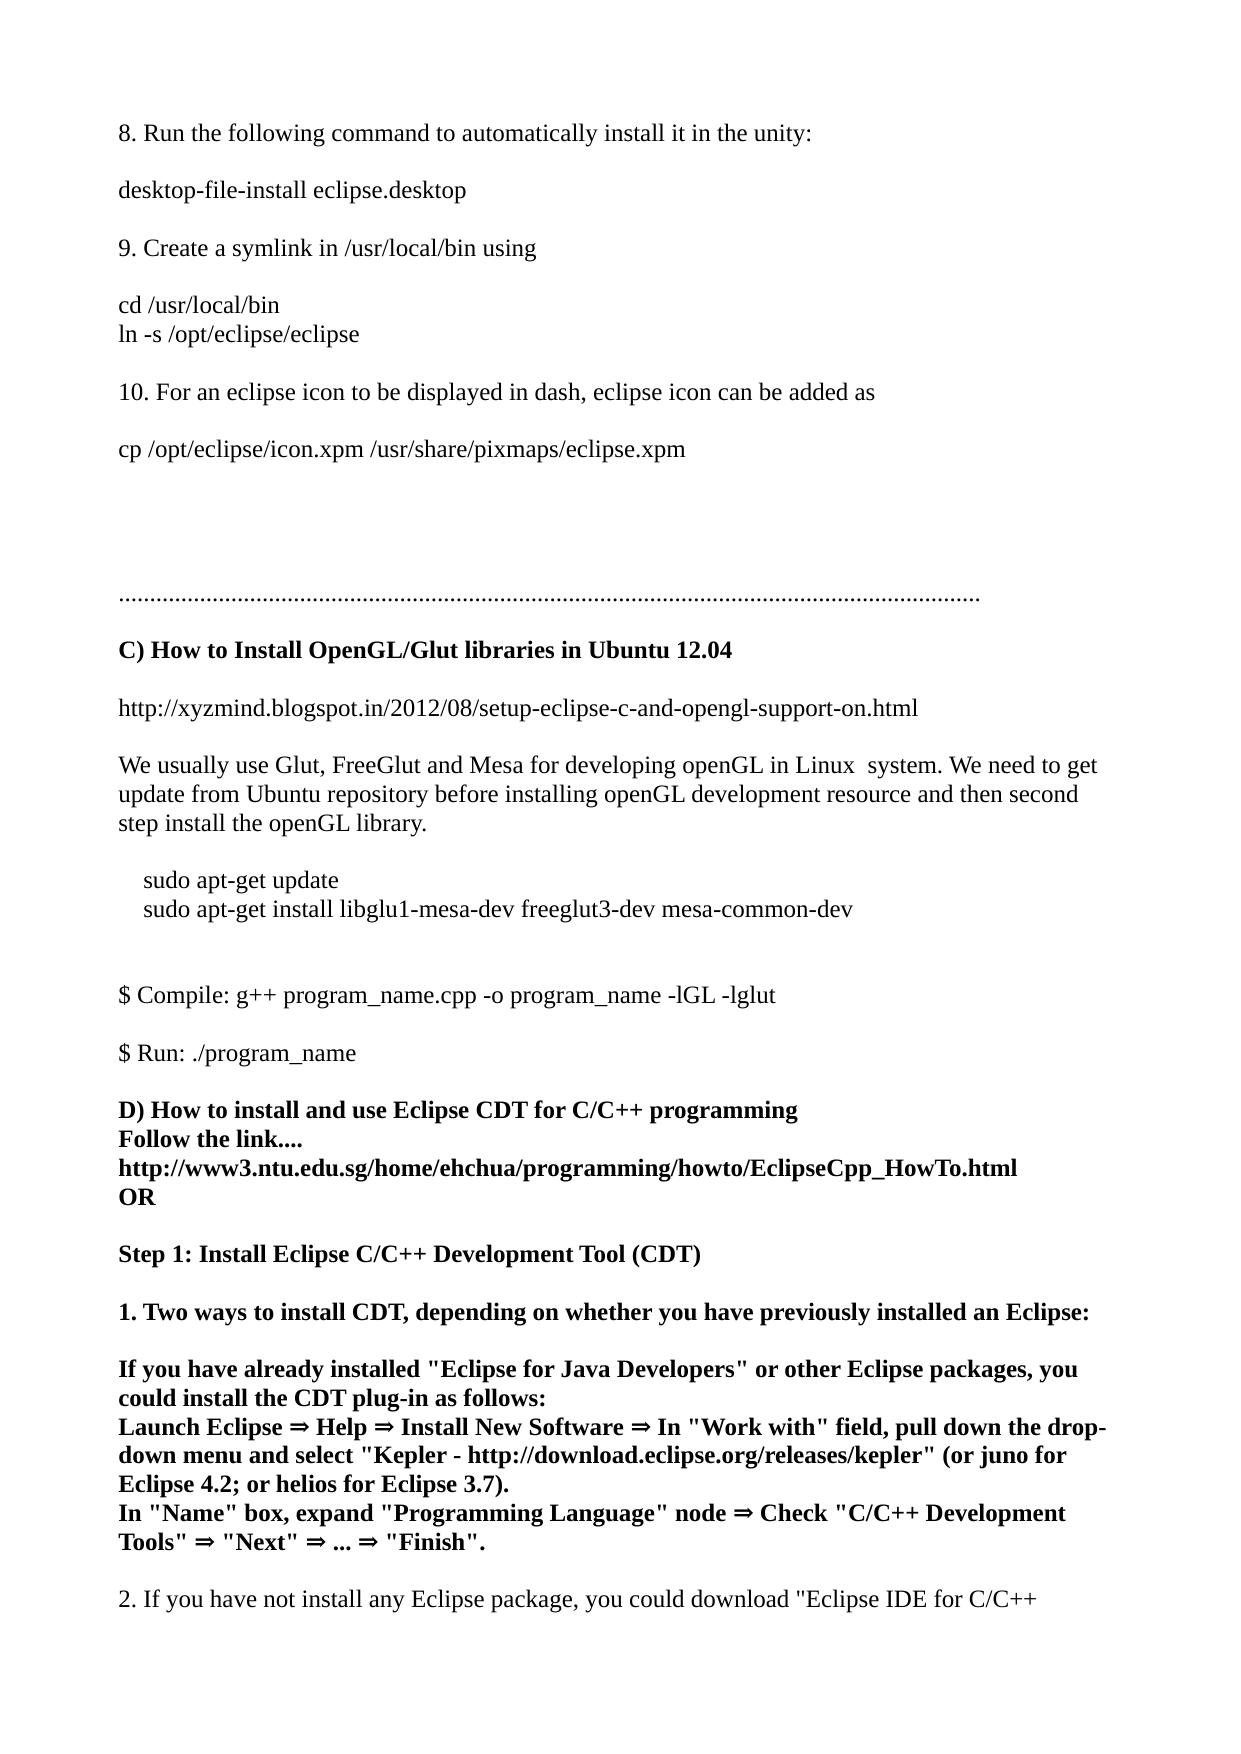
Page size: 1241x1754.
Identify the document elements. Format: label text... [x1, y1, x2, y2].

text Step 1: Install Eclipse C/C++ Development Tool (CDT) [118, 1239, 1122, 1268]
text Follow the link.... [118, 1124, 1122, 1153]
text 10. For an eclipse icon to be displayed in dash, eclipse icon can be added as [118, 377, 1122, 406]
text If you have already installed "Eclipse for Java Developers" or other Eclipse packages, you could install the CDT plug-in as follows: [118, 1354, 1122, 1412]
text sudo apt-get install libglu1-mesa-dev freeglut3-dev mesa-common-dev [118, 894, 1122, 923]
text cp /opt/eclipse/icon.xpm /usr/share/pixmaps/eclipse.xpm [118, 434, 1122, 463]
text D) How to install and use Eclipse CDT for C/C++ programming [118, 1096, 1122, 1124]
text In "Name" box, expand "Programming Language" node ⇒ Check "C/C++ Development Tools" ⇒ "Next" ⇒ ... ⇒ "Finish". [118, 1498, 1122, 1556]
text http://www3.ntu.edu.sg/home/ehchua/programming/howto/EclipseCpp_HowTo.html [118, 1153, 1122, 1182]
text 8. Run the following command to automatically install it in the unity: [118, 118, 1122, 147]
text 1. Two ways to install CDT, depending on whether you have previously installed an Eclipse: [118, 1297, 1122, 1326]
text $ Compile: g++ program_name.cpp -o program_name -lGL -lglut [118, 981, 1122, 1009]
text http://xyzmind.blogspot.in/2012/08/setup-eclipse-c-and-opengl-support-on.html [118, 693, 1122, 722]
text C) How to Install OpenGL/Glut libraries in Ubuntu 12.04 [118, 636, 1122, 664]
text Launch Eclipse ⇒ Help ⇒ Install New Software ⇒ In "Work with" field, pull down the drop-down menu and select "Kepler - http://download.eclipse.org/releases/kepler" (or juno for Eclipse 4.2; or helios for Eclipse 3.7). [118, 1412, 1122, 1498]
text 9. Create a symlink in /usr/local/bin using [118, 233, 1122, 262]
text ln -s /opt/eclipse/eclipse [118, 319, 1122, 348]
text sudo apt-get update [118, 866, 1122, 894]
text cd /usr/local/bin [118, 291, 1122, 319]
text 2. If you have not install any Eclipse package, you could download "Eclipse IDE for C/C++ [118, 1584, 1122, 1613]
text $ Run: ./program_name [118, 1038, 1122, 1067]
text desktop-file-install eclipse.desktop [118, 176, 1122, 204]
text OR [118, 1182, 1122, 1211]
text .......................................................................................................................................... [118, 578, 1122, 607]
text We usually use Glut, FreeGlut and Mesa for developing openGL in Linux system. We need to get update from Ubuntu repository before installing openGL development resource and then second step install the openGL library. [118, 751, 1122, 837]
